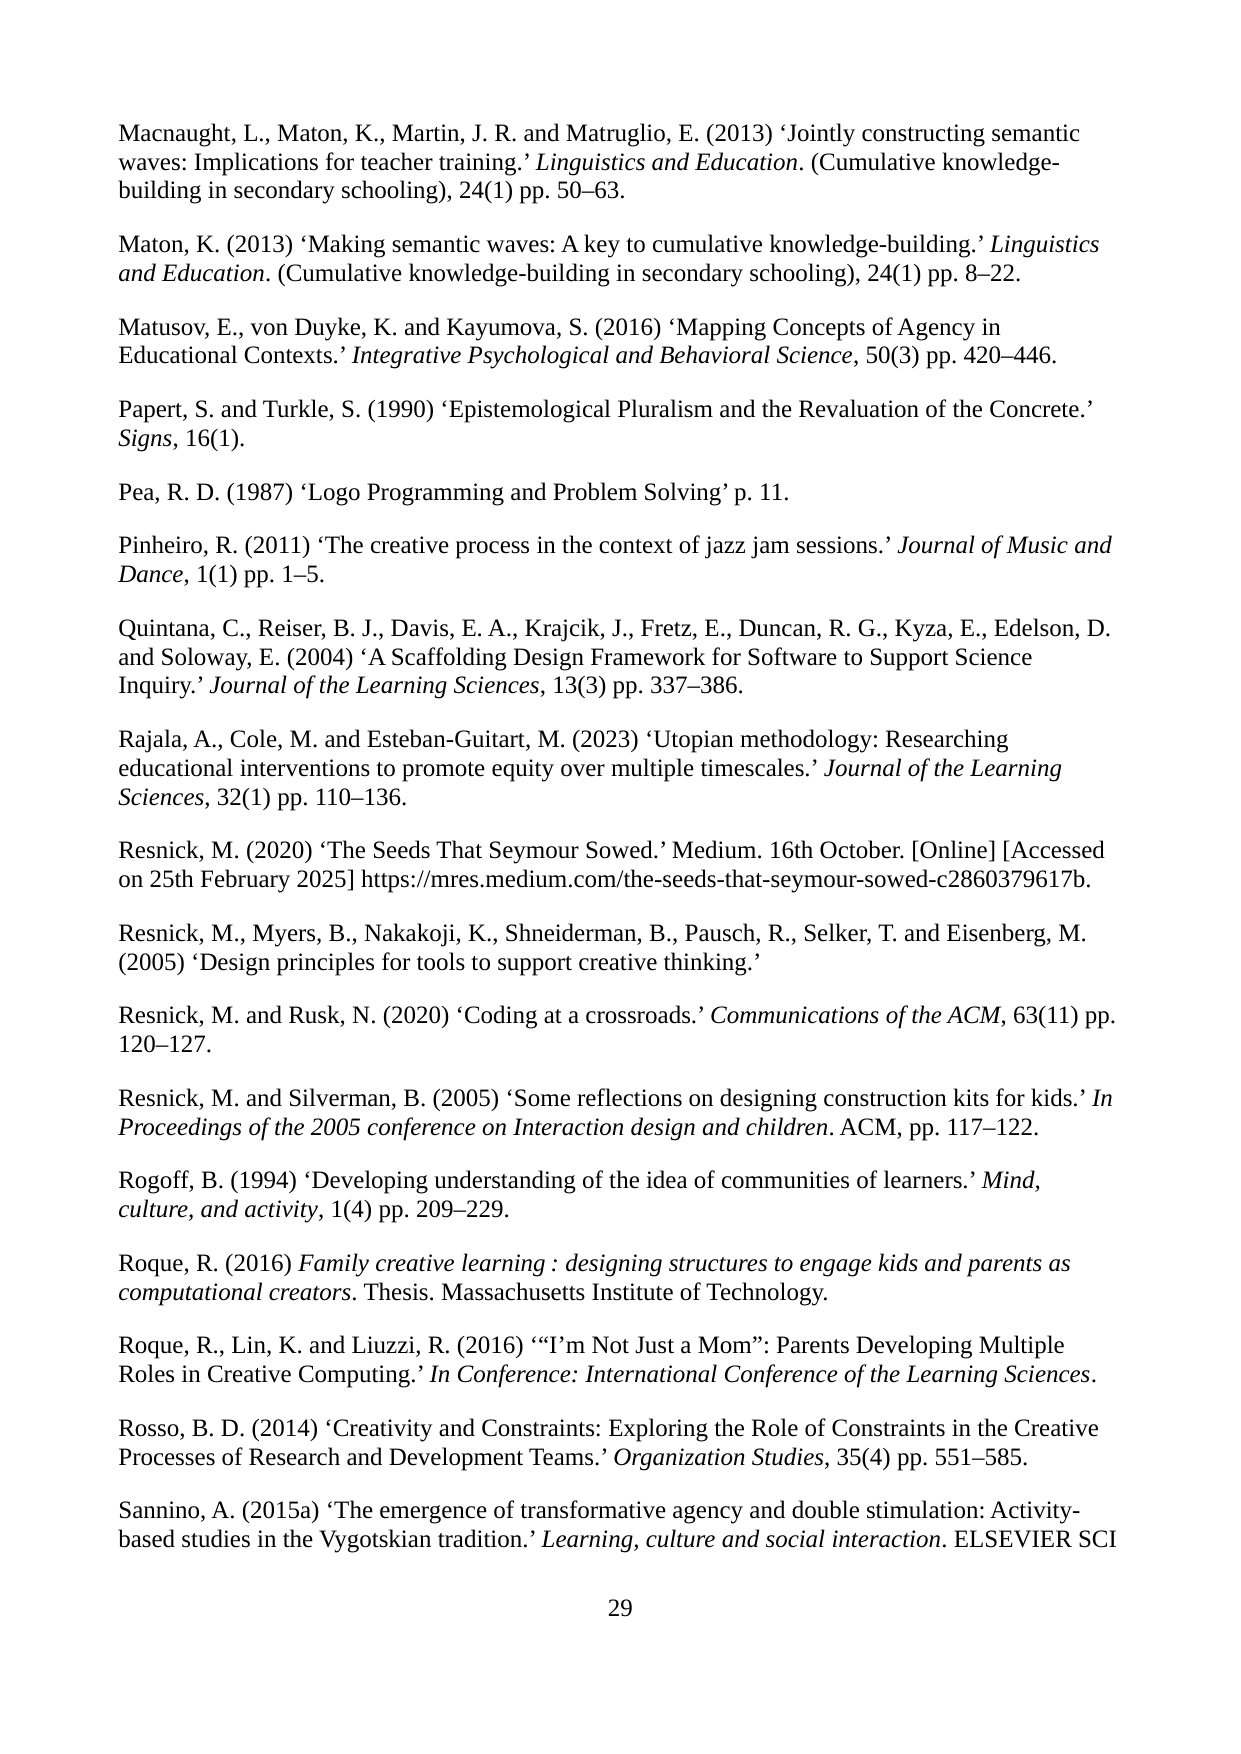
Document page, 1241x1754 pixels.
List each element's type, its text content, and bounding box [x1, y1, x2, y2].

text Rajala, A., Cole, M. and Esteban-Guitart, M. (2023) ‘Utopian methodology: Researching educational interventions to promote equity over multiple timescales.’ Journal of the Learning Sciences, 32(1) pp. 110–136. [118, 724, 1122, 811]
text Papert, S. and Turkle, S. (1990) ‘Epistemological Pluralism and the Revaluation of the Concrete.’ Signs, 16(1). [118, 394, 1122, 452]
text Resnick, M. and Rusk, N. (2020) ‘Coding at a crossroads.’ Communications of the ACM, 63(11) pp. 120–127. [118, 1001, 1122, 1058]
text Macnaught, L., Maton, K., Martin, J. R. and Matruglio, E. (2013) ‘Jointly constructing semantic waves: Implications for teacher training.’ Linguistics and Education. (Cumulative knowledge-building in secondary schooling), 24(1) pp. 50–63. [118, 118, 1122, 204]
text Pinheiro, R. (2011) ‘The creative process in the context of jazz jam sessions.’ Journal of Music and Dance, 1(1) pp. 1–5. [118, 531, 1122, 588]
text Resnick, M., Myers, B., Nakakoji, K., Shneiderman, B., Pausch, R., Selker, T. and Eisenberg, M. (2005) ‘Design principles for tools to support creative thinking.’ [118, 918, 1122, 976]
text Resnick, M. (2020) ‘The Seeds That Seymour Sowed.’ Medium. 16th October. [Online] [Accessed on 25th February 2025] https://mres.medium.com/the-seeds-that-seymour-sowed-c2860379617b. [118, 836, 1122, 893]
text Sannino, A. (2015a) ‘The emergence of transformative agency and double stimulation: Activity-based studies in the Vygotskian tradition.’ Learning, culture and social interaction. ELSEVIER SCI [118, 1496, 1122, 1553]
text Roque, R., Lin, K. and Liuzzi, R. (2016) ‘“I’m Not Just a Mom”: Parents Developing Multiple Roles in Creative Computing.’ In Conference: International Conference of the Learning Sciences. [118, 1331, 1122, 1388]
text Pea, R. D. (1987) ‘Logo Programming and Problem Solving’ p. 11. [118, 477, 1122, 506]
text Rosso, B. D. (2014) ‘Creativity and Constraints: Exploring the Role of Constraints in the Creative Processes of Research and Development Teams.’ Organization Studies, 35(4) pp. 551–585. [118, 1413, 1122, 1471]
text Resnick, M. and Silverman, B. (2005) ‘Some reflections on designing construction kits for kids.’ In Proceedings of the 2005 conference on Interaction design and children. ACM, pp. 117–122. [118, 1083, 1122, 1141]
text Quintana, C., Reiser, B. J., Davis, E. A., Krajcik, J., Fretz, E., Duncan, R. G., Kyza, E., Edelson, D. and Soloway, E. (2004) ‘A Scaffolding Design Framework for Software to Support Science Inquiry.’ Journal of the Learning Sciences, 13(3) pp. 337–386. [118, 613, 1122, 699]
text Roque, R. (2016) Family creative learning : designing structures to engage kids and parents as computational creators. Thesis. Massachusetts Institute of Technology. [118, 1248, 1122, 1306]
text Maton, K. (2013) ‘Making semantic waves: A key to cumulative knowledge-building.’ Linguistics and Education. (Cumulative knowledge-building in secondary schooling), 24(1) pp. 8–22. [118, 229, 1122, 287]
text Matusov, E., von Duyke, K. and Kayumova, S. (2016) ‘Mapping Concepts of Agency in Educational Contexts.’ Integrative Psychological and Behavioral Science, 50(3) pp. 420–446. [118, 312, 1122, 369]
text Rogoff, B. (1994) ‘Developing understanding of the idea of communities of learners.’ Mind, culture, and activity, 1(4) pp. 209–229. [118, 1166, 1122, 1223]
